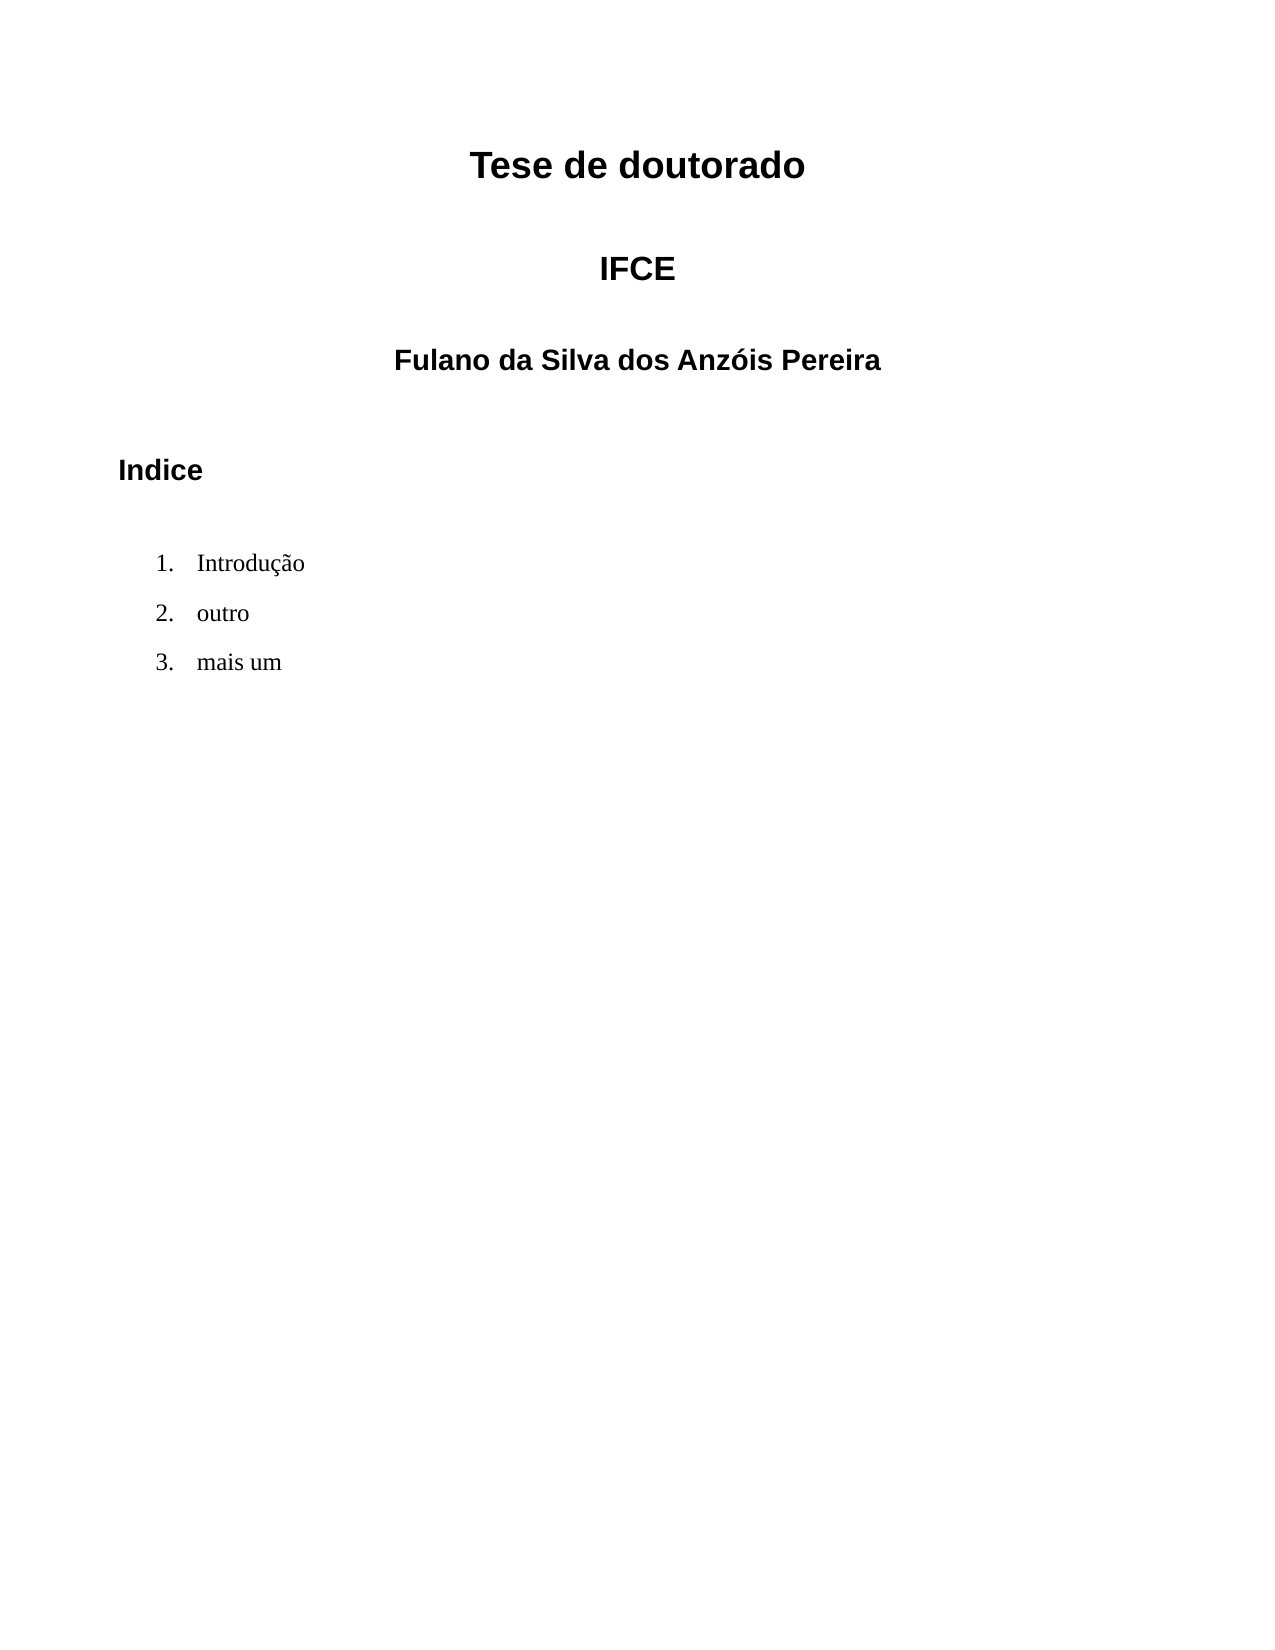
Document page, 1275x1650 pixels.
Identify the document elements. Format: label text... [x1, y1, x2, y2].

list outro [155, 598, 1157, 626]
subtitle Indice [118, 453, 1157, 487]
list Introdução [155, 548, 1157, 577]
subtitle Fulano da Silva dos Anzóis Pereira [118, 343, 1157, 377]
subtitle IFCE [118, 249, 1157, 287]
subtitle Tese de doutorado [118, 143, 1157, 187]
list mais um [155, 647, 1157, 675]
